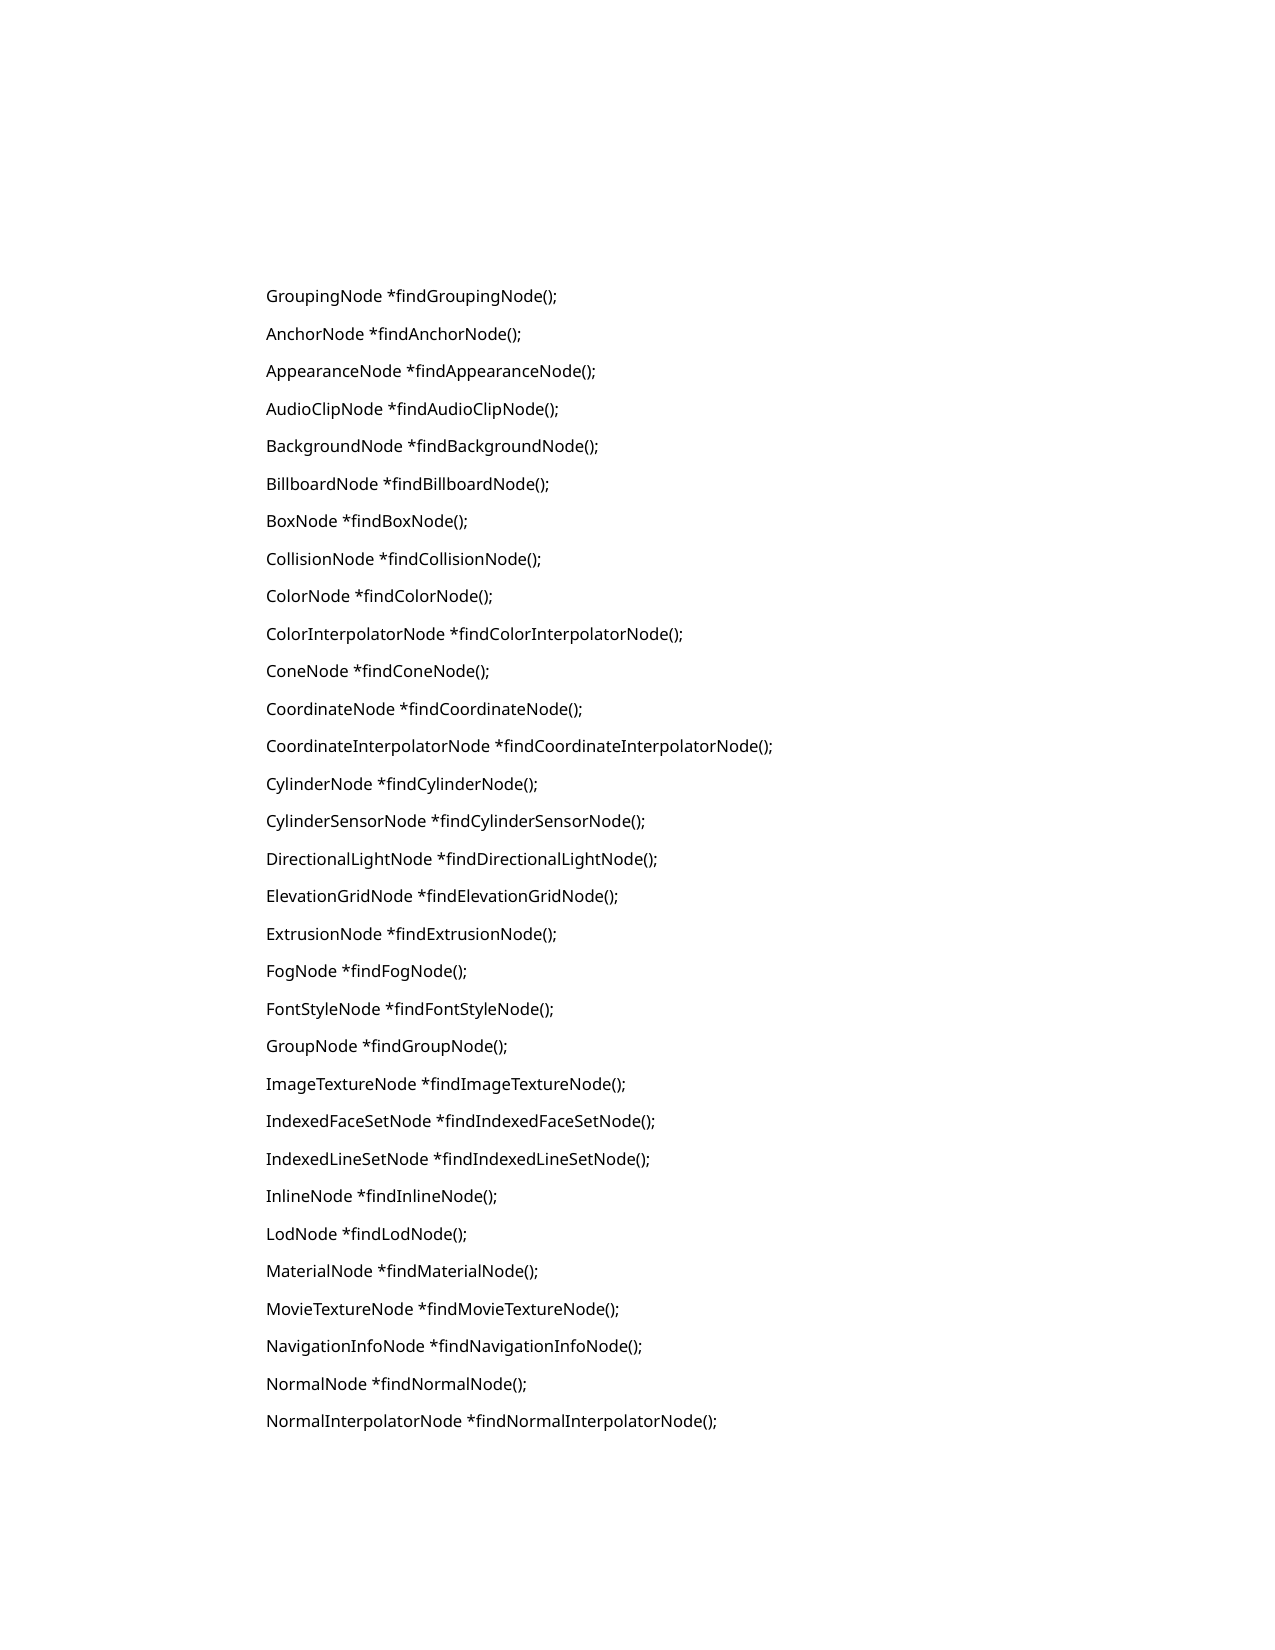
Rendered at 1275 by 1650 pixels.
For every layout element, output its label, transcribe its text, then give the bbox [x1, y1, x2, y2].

text NavigationInfoNode *findNavigationInfoNode(); [198, 1327, 1098, 1365]
text ElevationGridNode *findElevationGridNode(); [198, 877, 1098, 915]
text AnchorNode *findAnchorNode(); [198, 315, 1098, 352]
text CylinderSensorNode *findCylinderSensorNode(); [198, 802, 1098, 840]
text IndexedLineSetNode *findIndexedLineSetNode(); [198, 1140, 1098, 1177]
text InlineNode *findInlineNode(); [198, 1177, 1098, 1215]
text ConeNode *findConeNode(); [198, 652, 1098, 690]
text CylinderNode *findCylinderNode(); [198, 765, 1098, 802]
text MovieTextureNode *findMovieTextureNode(); [198, 1290, 1098, 1327]
text AppearanceNode *findAppearanceNode(); [198, 352, 1098, 390]
text BoxNode *findBoxNode(); [198, 502, 1098, 540]
text IndexedFaceSetNode *findIndexedFaceSetNode(); [198, 1102, 1098, 1140]
text DirectionalLightNode *findDirectionalLightNode(); [198, 840, 1098, 877]
text CoordinateNode *findCoordinateNode(); [198, 690, 1098, 727]
text ColorInterpolatorNode *findColorInterpolatorNode(); [198, 615, 1098, 652]
text CollisionNode *findCollisionNode(); [198, 540, 1098, 577]
text GroupNode *findGroupNode(); [198, 1027, 1098, 1065]
text ExtrusionNode *findExtrusionNode(); [198, 915, 1098, 952]
text NormalNode *findNormalNode(); [198, 1365, 1098, 1402]
text NormalInterpolatorNode *findNormalInterpolatorNode(); [198, 1402, 1098, 1440]
text BackgroundNode *findBackgroundNode(); [198, 427, 1098, 465]
text GroupingNode *findGroupingNode(); [198, 277, 1098, 315]
text CoordinateInterpolatorNode *findCoordinateInterpolatorNode(); [198, 727, 1098, 765]
text MaterialNode *findMaterialNode(); [198, 1252, 1098, 1290]
text LodNode *findLodNode(); [198, 1215, 1098, 1252]
text ImageTextureNode *findImageTextureNode(); [198, 1065, 1098, 1102]
text ColorNode *findColorNode(); [198, 577, 1098, 615]
text FontStyleNode *findFontStyleNode(); [198, 990, 1098, 1027]
text AudioClipNode *findAudioClipNode(); [198, 390, 1098, 427]
text BillboardNode *findBillboardNode(); [198, 465, 1098, 502]
text FogNode *findFogNode(); [198, 952, 1098, 990]
